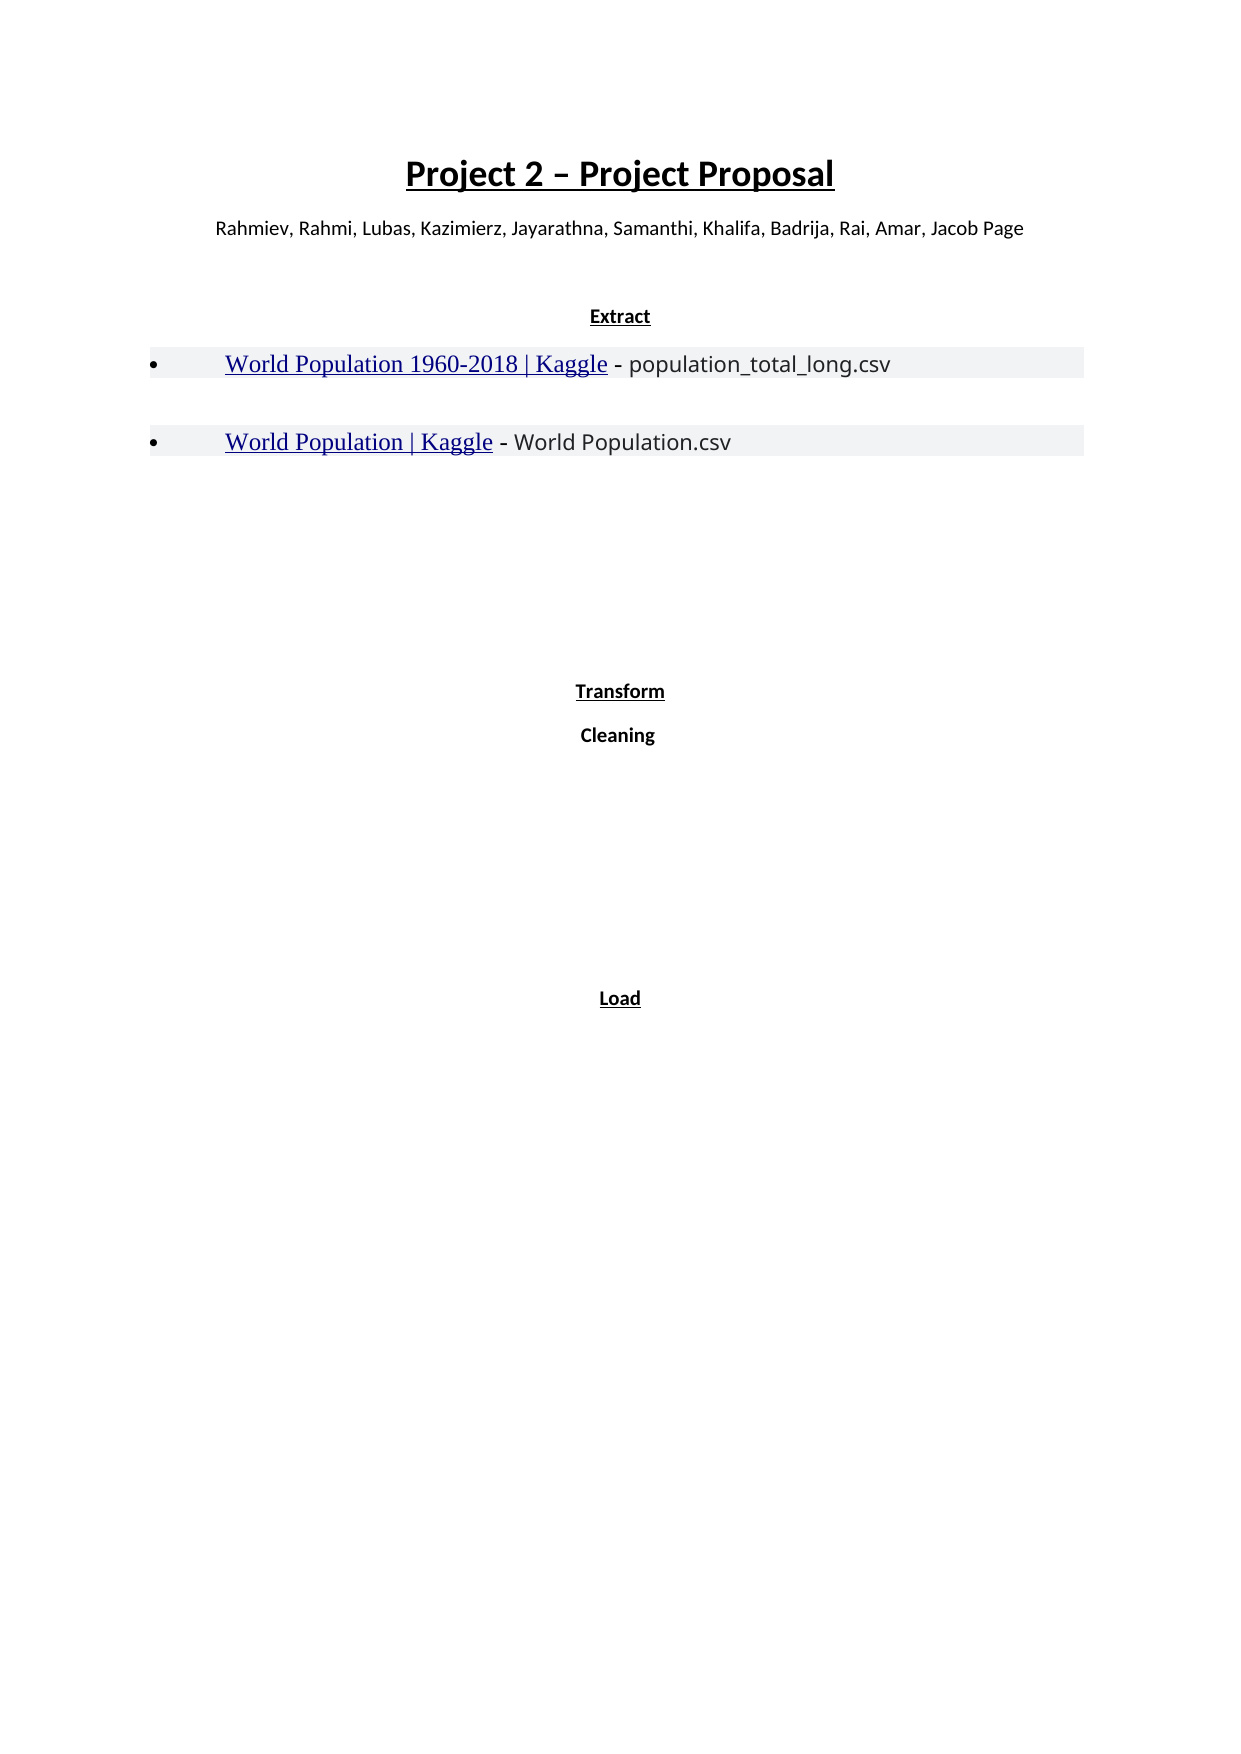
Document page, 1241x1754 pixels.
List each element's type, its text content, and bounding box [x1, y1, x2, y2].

text Load [150, 985, 1090, 1011]
text Extract [150, 303, 1090, 329]
text Cleaning [150, 722, 1090, 747]
list World Population 1960-2018 | Kaggle - population_total_long.csv [150, 347, 1084, 378]
text Transform [150, 678, 1090, 704]
text Project 2 – Project Proposal [150, 150, 1090, 196]
list World Population | Kaggle - World Population.csv [150, 425, 1084, 456]
text Rahmiev, Rahmi, Lubas, Kazimierz, Jayarathna, Samanthi, Khalifa, Badrija, Rai, Amar, Jacob Page [150, 216, 1090, 241]
